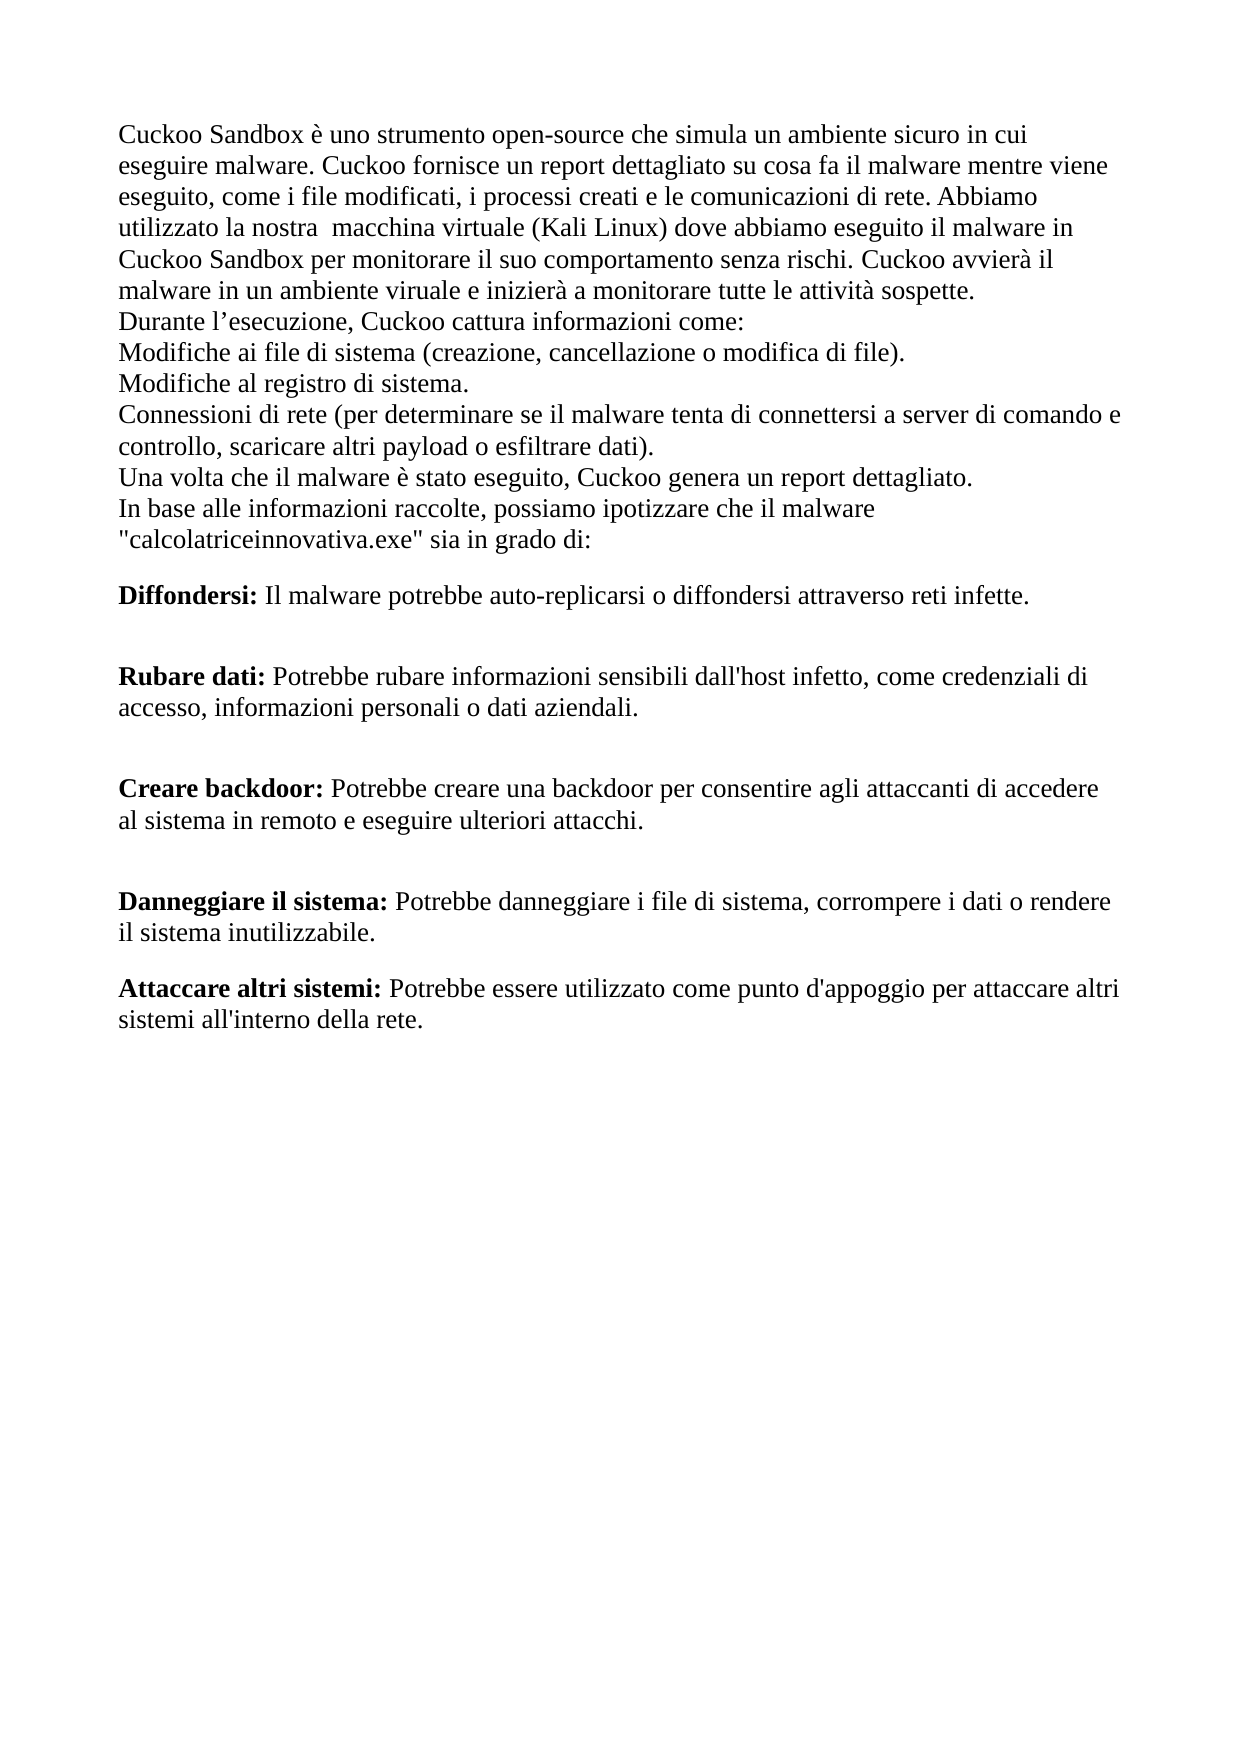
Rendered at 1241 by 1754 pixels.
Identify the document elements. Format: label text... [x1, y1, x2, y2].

subtitle "calcolatriceinnovativa.exe" sia in grado di: [118, 523, 1122, 554]
text Rubare dati: Potrebbe rubare informazioni sensibili dall'host infetto, come credenziali di accesso, informazioni personali o dati aziendali. [118, 660, 1122, 723]
subtitle Modifiche ai file di sistema (creazione, cancellazione o modifica di file). [118, 336, 1122, 367]
text Creare backdoor: Potrebbe creare una backdoor per consentire agli attaccanti di accedere al sistema in remoto e eseguire ulteriori attacchi. [118, 773, 1122, 835]
subtitle Cuckoo Sandbox è uno strumento open-source che simula un ambiente sicuro in cui eseguire malware. Cuckoo fornisce un report dettagliato su cosa fa il malware mentre viene eseguito, come i file modificati, i processi creati e le comunicazioni di rete. Abbiamo utilizzato la nostra macchina virtuale (Kali Linux) dove abbiamo eseguito il malware in Cuckoo Sandbox per monitorare il suo comportamento senza rischi. Cuckoo avvierà il malware in un ambiente viruale e inizierà a monitorare tutte le attività sospette. [118, 118, 1122, 305]
text Diffondersi: Il malware potrebbe auto-replicarsi o diffondersi attraverso reti infette. [118, 579, 1122, 610]
text Danneggiare il sistema: Potrebbe danneggiare i file di sistema, corrompere i dati o rendere il sistema inutilizzabile. [118, 885, 1122, 947]
subtitle Durante l’esecuzione, Cuckoo cattura informazioni come: [118, 305, 1122, 336]
subtitle Connessioni di rete (per determinare se il malware tenta di connettersi a server di comando e controllo, scaricare altri payload o esfiltrare dati). [118, 398, 1122, 461]
subtitle Modifiche al registro di sistema. [118, 367, 1122, 398]
list Attaccare altri sistemi: Potrebbe essere utilizzato come punto d'appoggio per attaccare altri sistemi all'interno della rete. [118, 972, 1122, 1034]
subtitle In base alle informazioni raccolte, possiamo ipotizzare che il malware [118, 492, 1122, 523]
subtitle Una volta che il malware è stato eseguito, Cuckoo genera un report dettagliato. [118, 461, 1122, 492]
